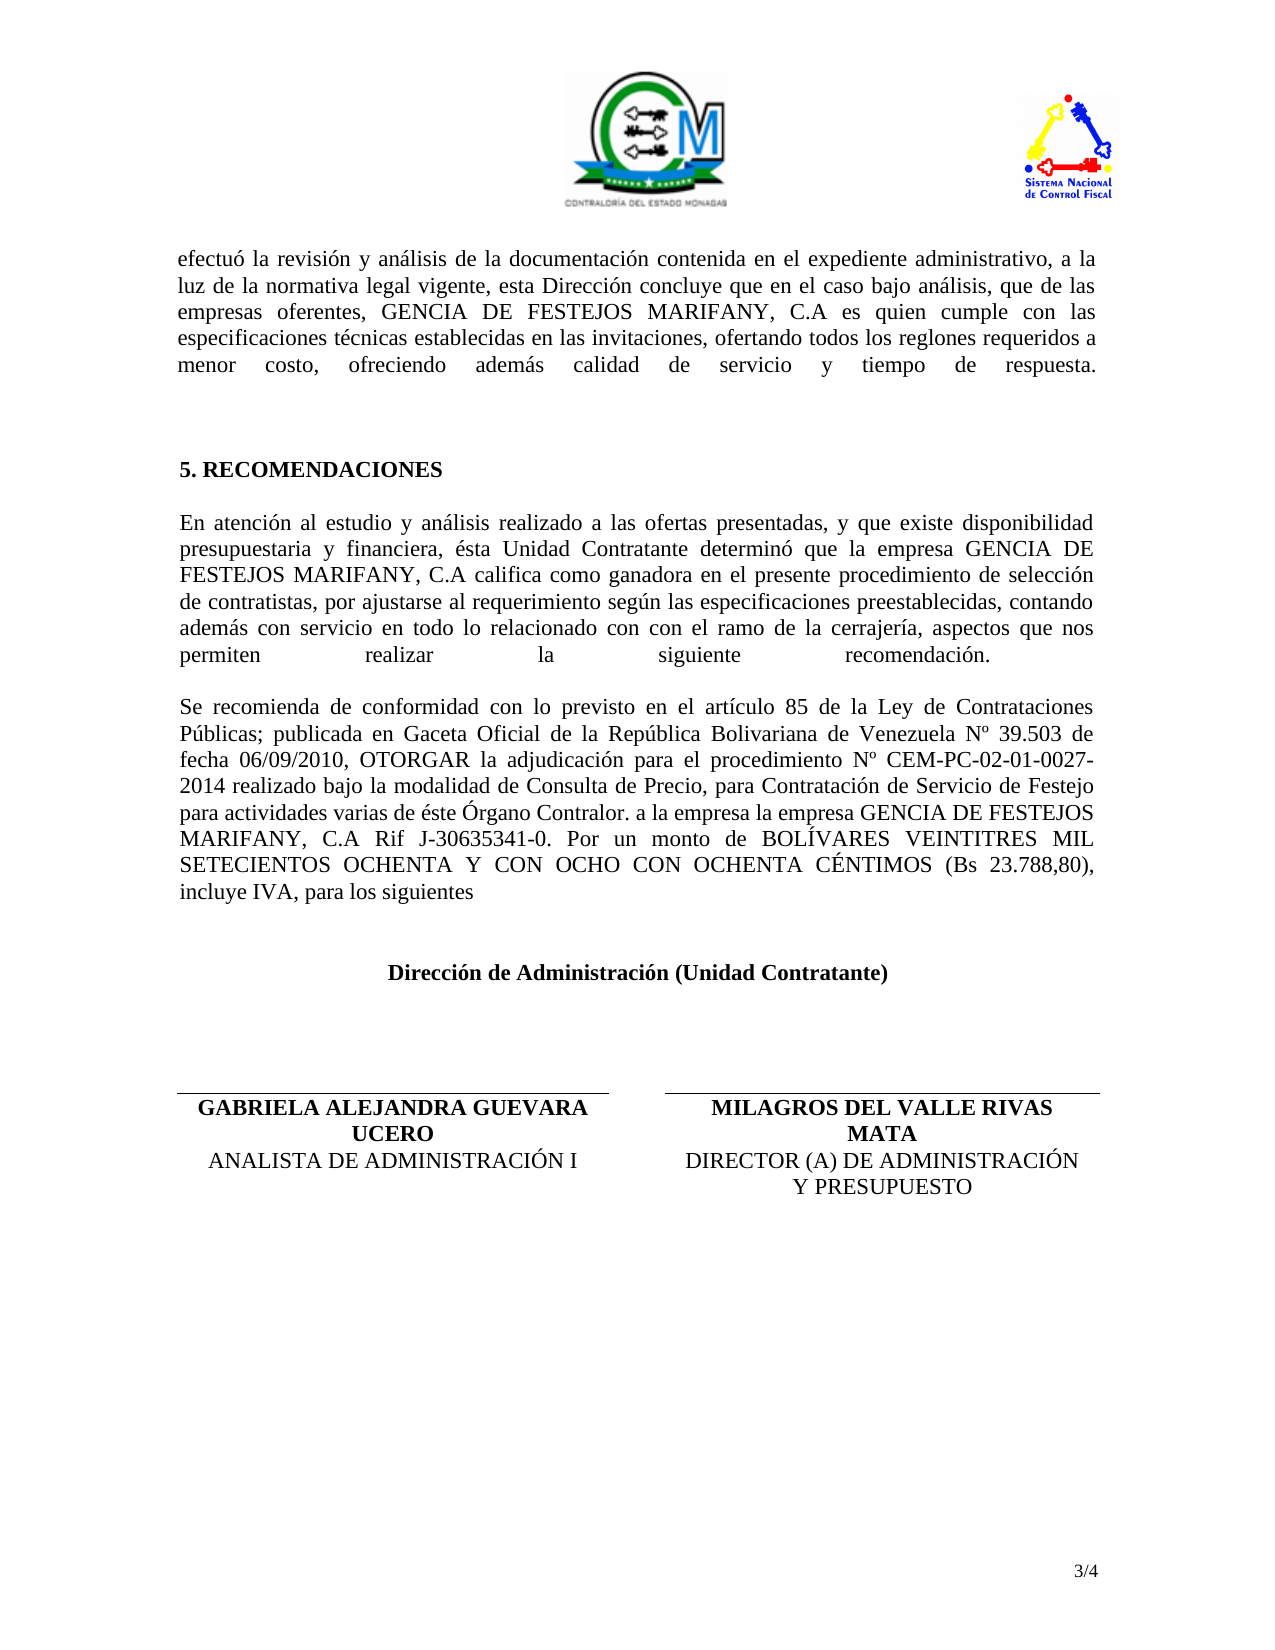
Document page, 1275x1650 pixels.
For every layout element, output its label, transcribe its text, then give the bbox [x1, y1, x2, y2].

text efectuó la revisión y análisis de la documentación contenida en el expediente administrativo, a la luz de la normativa legal vigente, esta Dirección concluye que en el caso bajo análisis, que de las empresas oferentes, GENCIA DE FESTEJOS MARIFANY, C.A es quien cumple con las especificaciones técnicas establecidas en las invitaciones, ofertando todos los reglones requeridos a menor costo, ofreciendo además calidad de servicio y tiempo de respuesta. [177, 245, 1098, 403]
table_header [609, 1093, 665, 1199]
table_header GABRIELA ALEJANDRA GUEVARA UCERO ANALISTA DE ADMINISTRACIÓN I [177, 1094, 608, 1199]
table_header Dirección de Administración (Unidad Contratante) [178, 959, 1098, 1012]
text En atención al estudio y análisis realizado a las ofertas presentadas, y que existe disponibilidad presupuestaria y financiera, ésta Unidad Contratante determinó que la empresa GENCIA DE FESTEJOS MARIFANY, C.A califica como ganadora en el presente procedimiento de selección de contratistas, por ajustarse al requerimiento según las especificaciones preestablecidas, contando además con servicio en todo lo relacionado con con el ramo de la cerrajería, aspectos que nos permiten realizar la siguiente recomendación. Se recomienda de conformidad con lo previsto en el artículo 85 de la Ley de Contrataciones Públicas; publicada en Gaceta Oficial de la República Bolivariana de Venezuela Nº 39.503 de fecha 06/09/2010, OTORGAR la adjudicación para el procedimiento Nº CEM-PC-02-01-0027-2014 realizado bajo la modalidad de Consulta de Precio, para Contratación de Servicio de Festejo para actividades varias de éste Órgano Contralor. a la empresa la empresa GENCIA DE FESTEJOS MARIFANY, C.A Rif J-30635341-0. Por un monto de BOLÍVARES VEINTITRES MIL SETECIENTOS OCHENTA Y CON OCHO CON OCHENTA CÉNTIMOS (Bs 23.788,80), incluye IVA, para los siguientes [179, 509, 1095, 904]
text 5. RECOMENDACIONES [179, 456, 1095, 482]
picture [1017, 91, 1121, 201]
picture [562, 69, 730, 210]
table_header MILAGROS DEL VALLE RIVAS MATA DIRECTOR (A) DE ADMINISTRACIÓN Y PRESUPUESTO [665, 1094, 1099, 1199]
